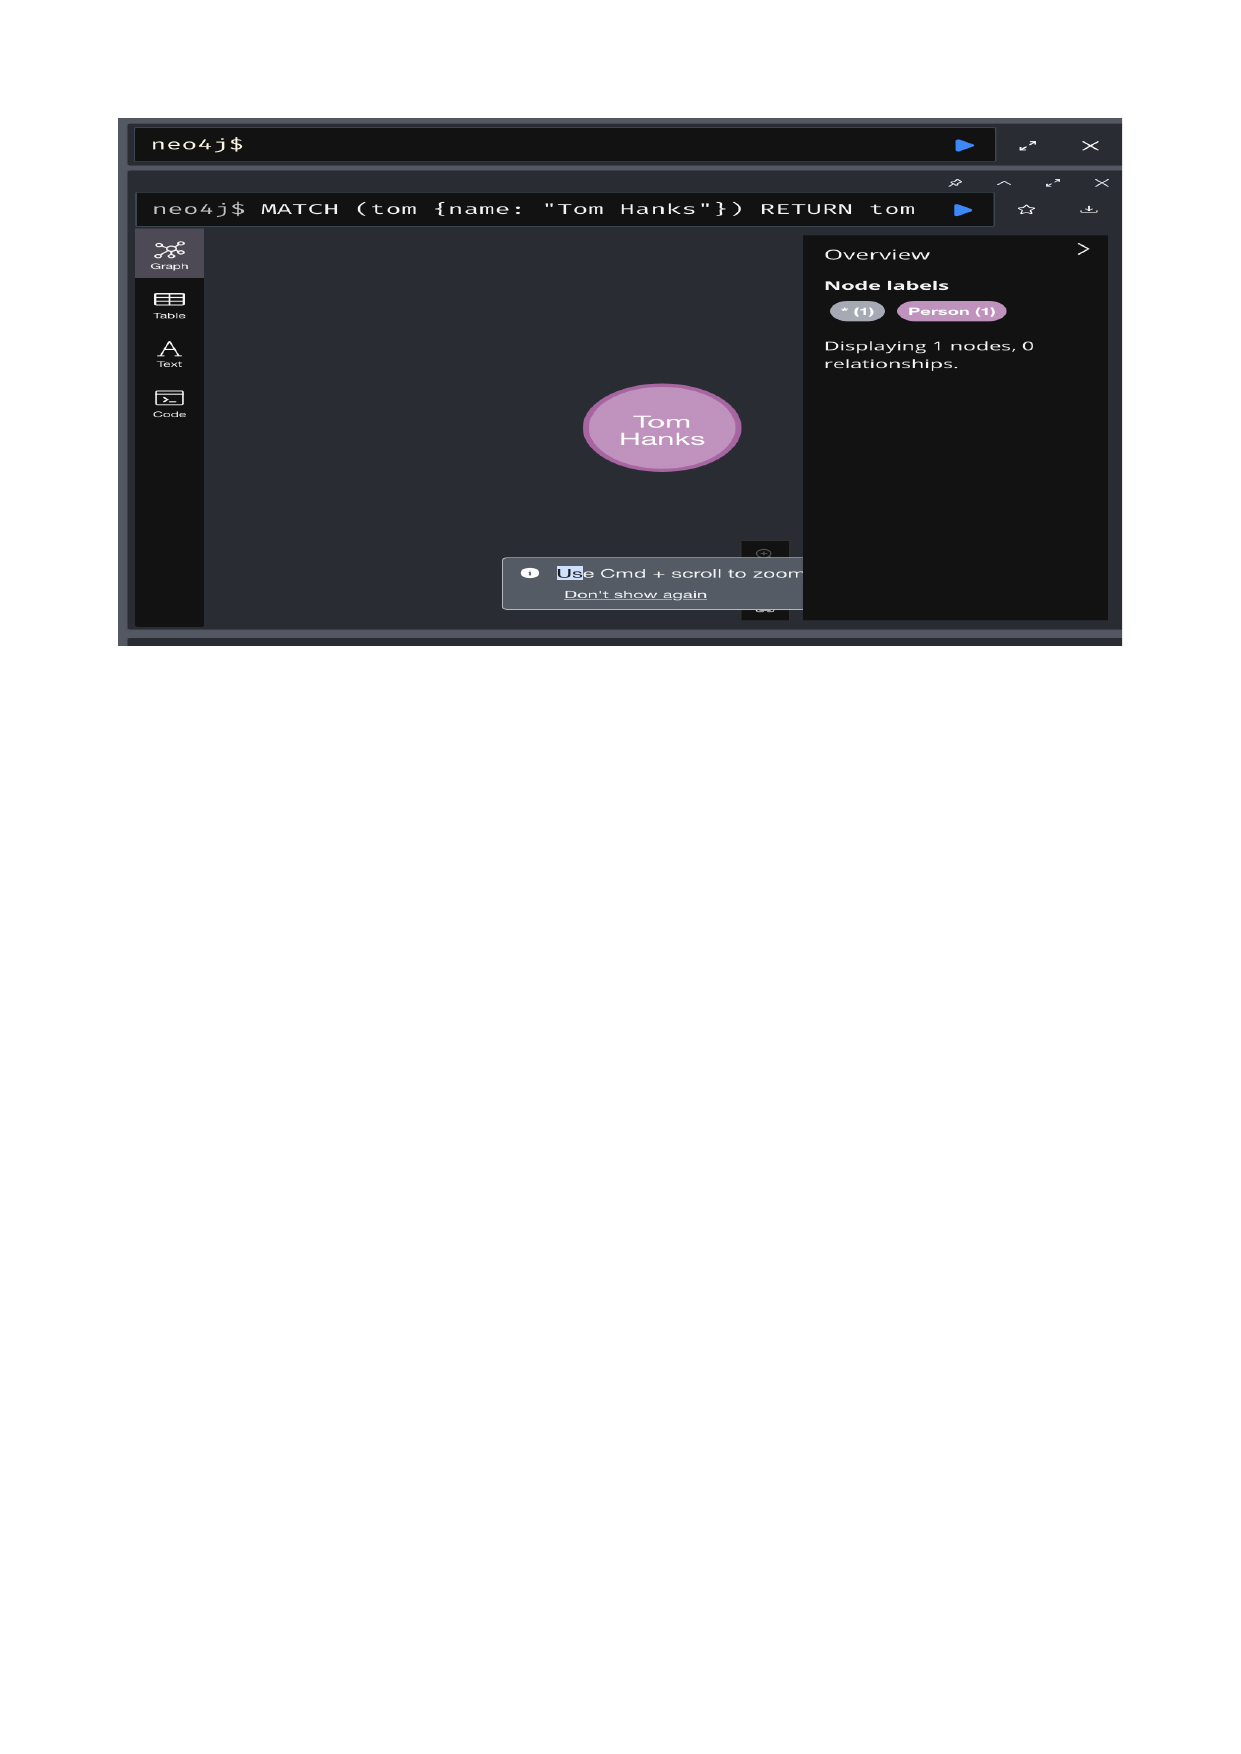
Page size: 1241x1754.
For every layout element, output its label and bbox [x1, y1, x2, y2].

picture [118, 118, 1123, 646]
